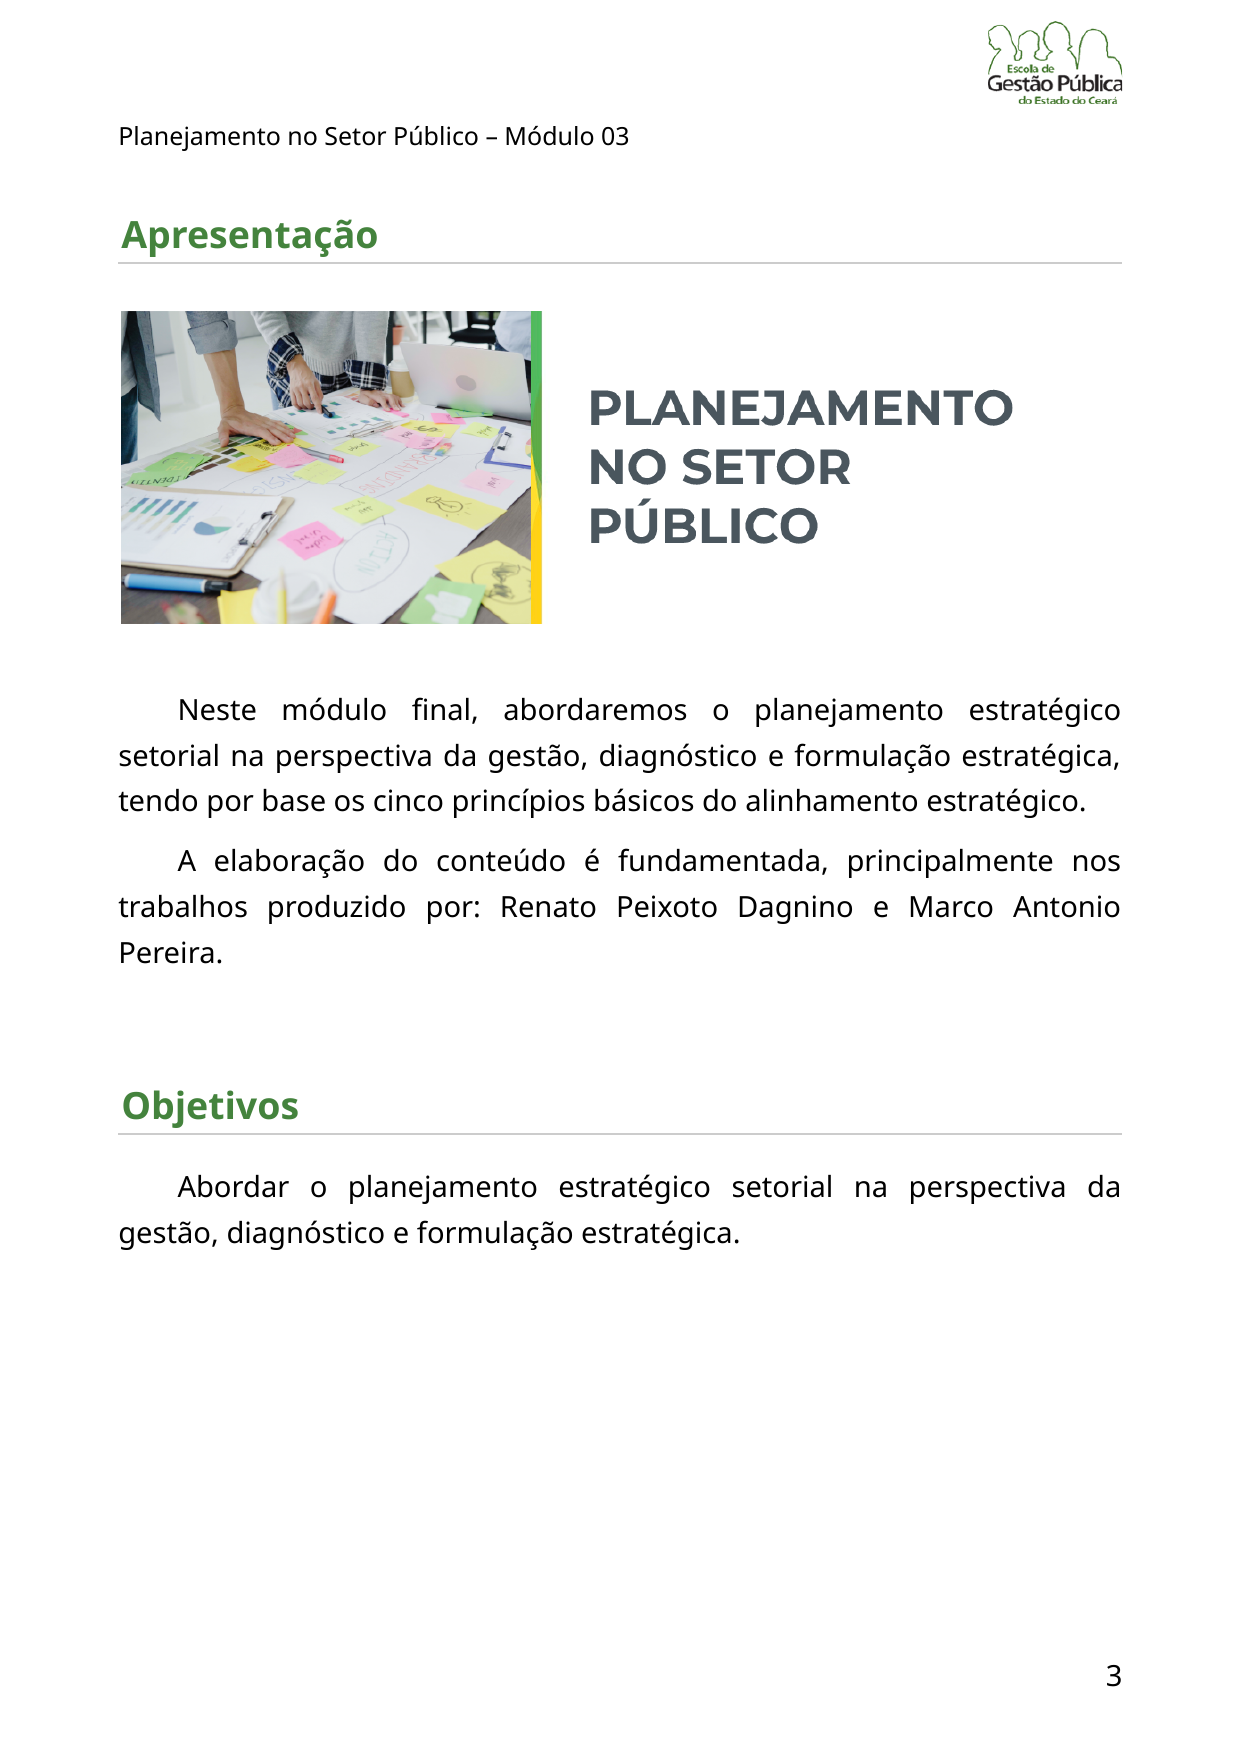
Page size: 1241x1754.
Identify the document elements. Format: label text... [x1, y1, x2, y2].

text Abordar o planejamento estratégico setorial na perspectiva da gestão, diagnóstico e formulação estratégica. [118, 1166, 1122, 1252]
picture [118, 21, 1123, 104]
text A elaboração do conteúdo é fundamentada, principalmente nos trabalhos produzido por: Renato Peixoto Dagnino e Marco Antonio Pereira. [118, 841, 1122, 972]
text Neste módulo final, abordaremos o planejamento estratégico setorial na perspectiva da gestão, diagnóstico e formulação estratégica, tendo por base os cinco princípios básicos do alinhamento estratégico. [118, 689, 1122, 820]
subtitle Apresentação [118, 205, 1122, 262]
picture [121, 311, 1120, 624]
subtitle Objetivos [118, 1076, 1122, 1133]
